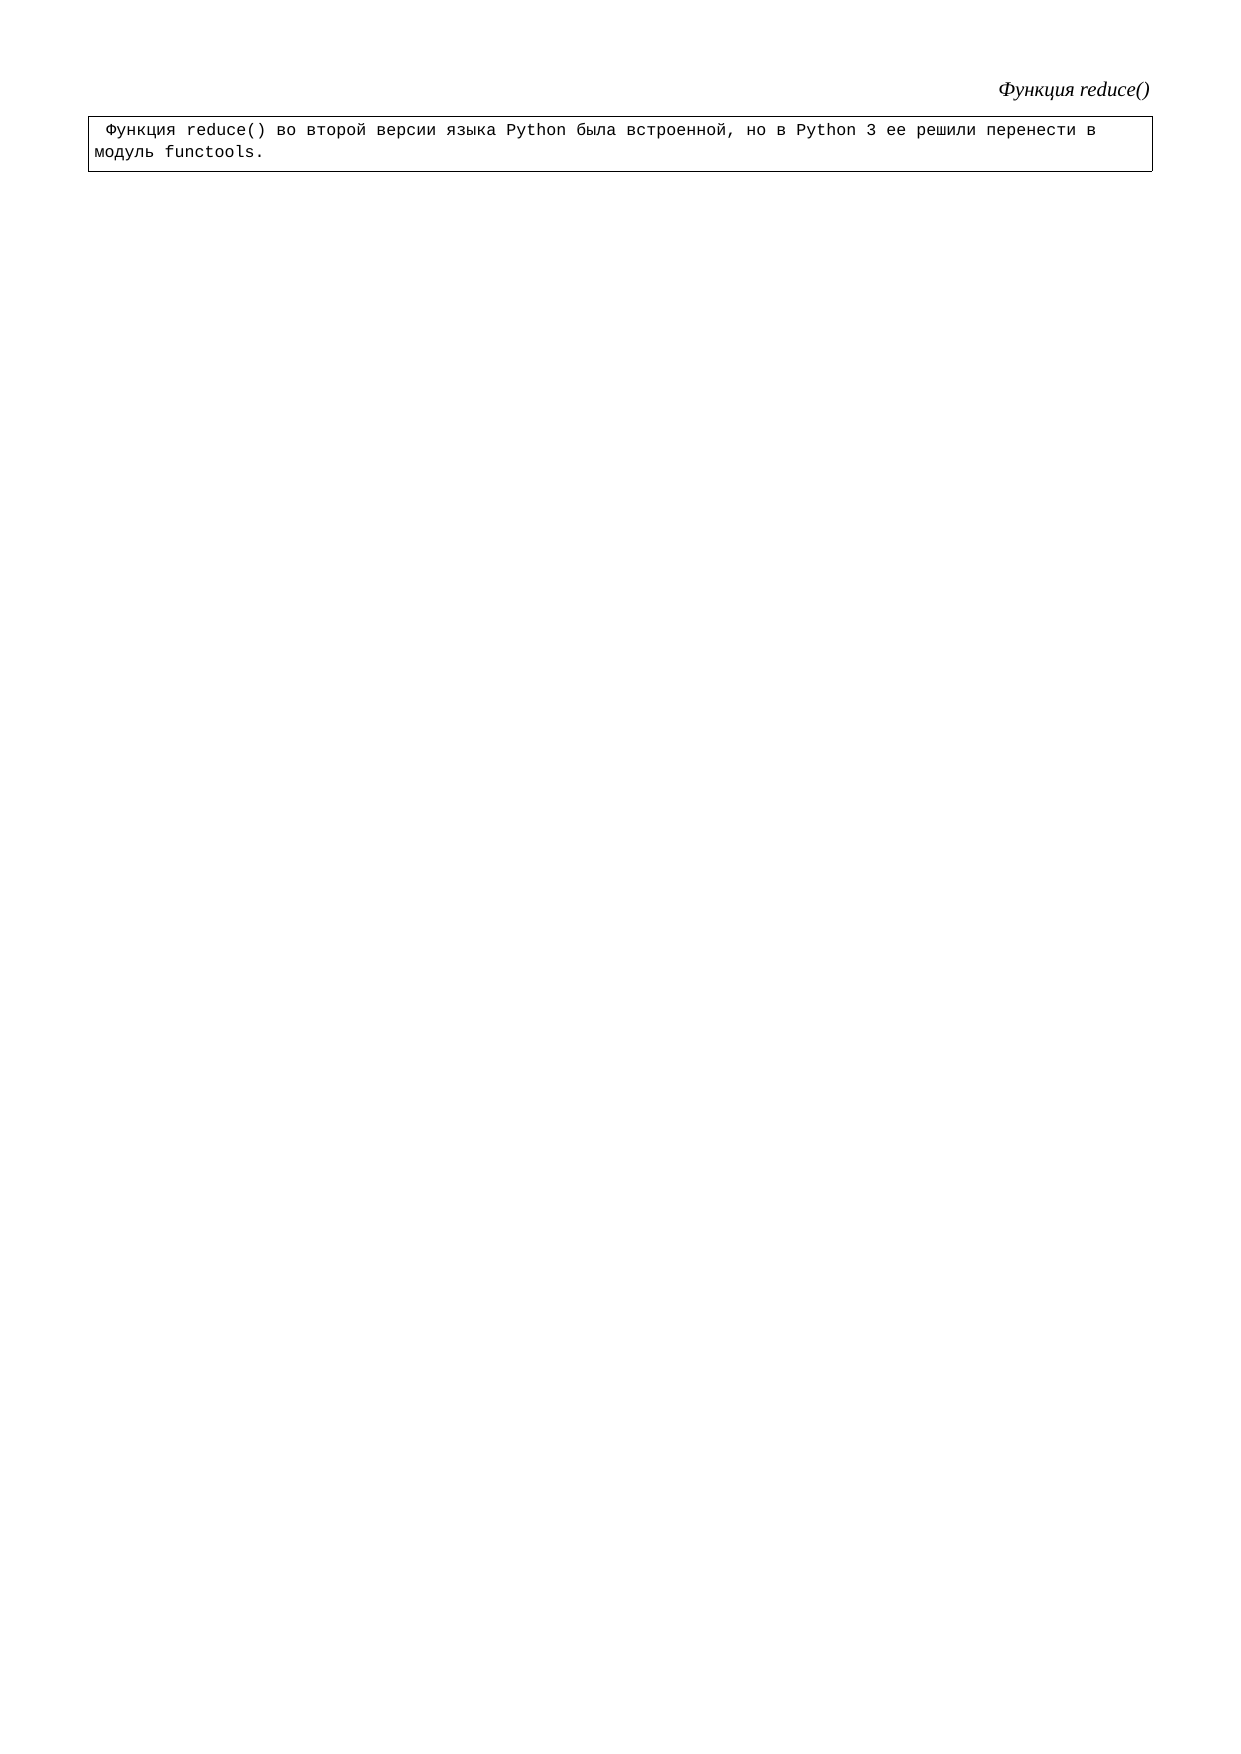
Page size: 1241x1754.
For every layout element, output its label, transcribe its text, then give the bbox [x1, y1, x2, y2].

table_cell Функция reduce() во второй версии языка Python была встроенной, но в Python 3 ее решили перенести в модуль functools. [89, 117, 1152, 171]
